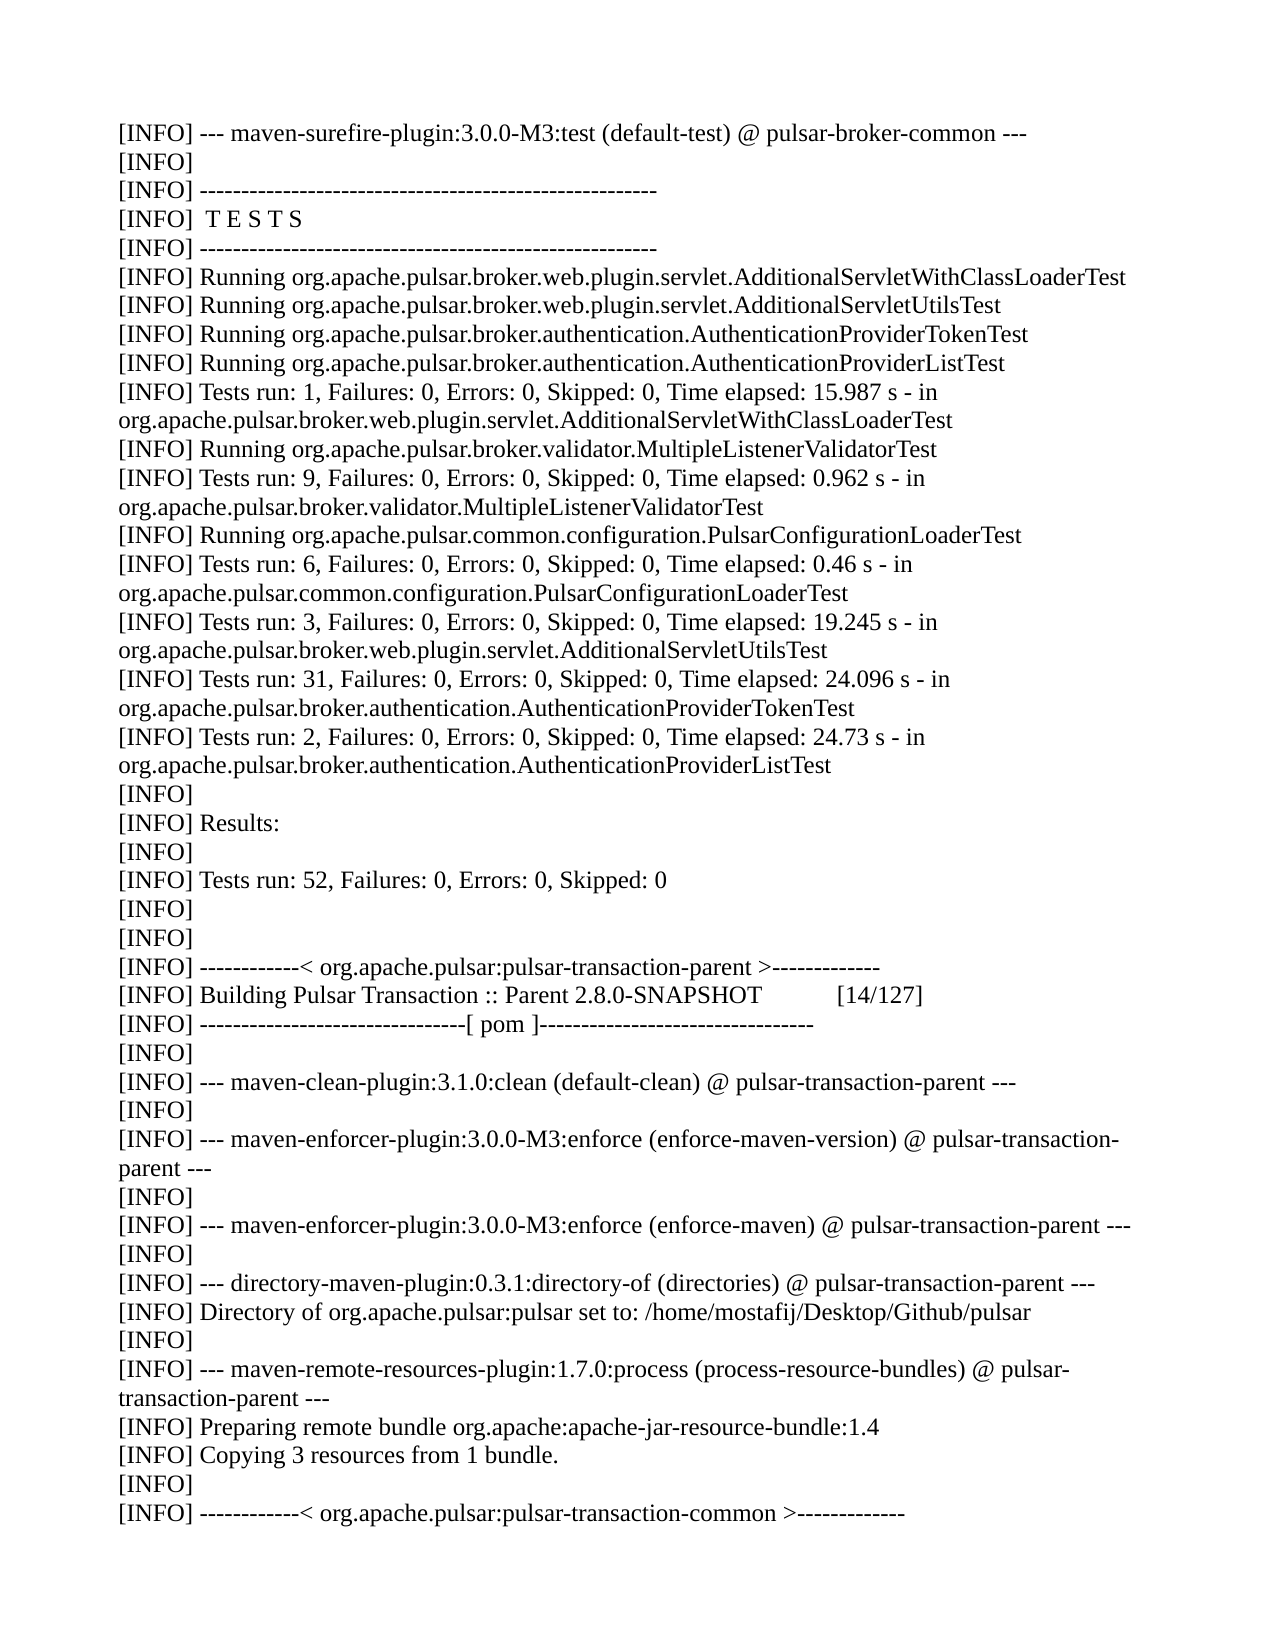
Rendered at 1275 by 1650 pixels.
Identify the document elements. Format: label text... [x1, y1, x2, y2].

text [INFO] --- maven-enforcer-plugin:3.0.0-M3:enforce (enforce-maven) @ pulsar-transaction-parent --- [118, 1211, 1157, 1239]
text [INFO] Tests run: 31, Failures: 0, Errors: 0, Skipped: 0, Time elapsed: 24.096 s - in org.apache.pulsar.broker.authentication.AuthenticationProviderTokenTest [118, 664, 1157, 722]
text [INFO] Tests run: 6, Failures: 0, Errors: 0, Skipped: 0, Time elapsed: 0.46 s - in org.apache.pulsar.common.configuration.PulsarConfigurationLoaderTest [118, 549, 1157, 607]
text [INFO] ------------< org.apache.pulsar:pulsar-transaction-common >------------- [118, 1498, 1157, 1527]
text [INFO] [118, 894, 1157, 923]
text [INFO] ------------------------------------------------------- [118, 233, 1157, 262]
text [INFO] [118, 779, 1157, 808]
text [INFO] [118, 837, 1157, 866]
text [INFO] --- maven-surefire-plugin:3.0.0-M3:test (default-test) @ pulsar-broker-common --- [118, 118, 1157, 147]
text [INFO] ------------------------------------------------------- [118, 176, 1157, 204]
text [INFO] ------------< org.apache.pulsar:pulsar-transaction-parent >------------- [118, 952, 1157, 981]
text [INFO] Copying 3 resources from 1 bundle. [118, 1441, 1157, 1469]
text [INFO] Preparing remote bundle org.apache:apache-jar-resource-bundle:1.4 [118, 1412, 1157, 1441]
text [INFO] Results: [118, 808, 1157, 837]
text [INFO] Running org.apache.pulsar.broker.validator.MultipleListenerValidatorTest [118, 434, 1157, 463]
text [INFO] [118, 1239, 1157, 1268]
text [INFO] Running org.apache.pulsar.broker.authentication.AuthenticationProviderListTest [118, 348, 1157, 377]
text [INFO] Tests run: 3, Failures: 0, Errors: 0, Skipped: 0, Time elapsed: 19.245 s - in org.apache.pulsar.broker.web.plugin.servlet.AdditionalServletUtilsTest [118, 607, 1157, 664]
text [INFO] [118, 1326, 1157, 1354]
text [INFO] --- maven-enforcer-plugin:3.0.0-M3:enforce (enforce-maven-version) @ pulsar-transaction-parent --- [118, 1124, 1157, 1182]
text [INFO] Running org.apache.pulsar.common.configuration.PulsarConfigurationLoaderTest [118, 521, 1157, 549]
text [INFO] --- directory-maven-plugin:0.3.1:directory-of (directories) @ pulsar-transaction-parent --- [118, 1268, 1157, 1297]
text [INFO] --------------------------------[ pom ]--------------------------------- [118, 1009, 1157, 1038]
text [INFO] Running org.apache.pulsar.broker.web.plugin.servlet.AdditionalServletUtilsTest [118, 291, 1157, 319]
text [INFO] Directory of org.apache.pulsar:pulsar set to: /home/mostafij/Desktop/Github/pulsar [118, 1297, 1157, 1326]
text [INFO] --- maven-remote-resources-plugin:1.7.0:process (process-resource-bundles) @ pulsar-transaction-parent --- [118, 1354, 1157, 1412]
text [INFO] [118, 1182, 1157, 1211]
text [INFO] [118, 1096, 1157, 1124]
text [INFO] [118, 923, 1157, 952]
text [INFO] [118, 1038, 1157, 1067]
text [INFO] Tests run: 9, Failures: 0, Errors: 0, Skipped: 0, Time elapsed: 0.962 s - in org.apache.pulsar.broker.validator.MultipleListenerValidatorTest [118, 463, 1157, 521]
text [INFO] Running org.apache.pulsar.broker.authentication.AuthenticationProviderTokenTest [118, 319, 1157, 348]
text [INFO] [118, 147, 1157, 176]
text [INFO] Building Pulsar Transaction :: Parent 2.8.0-SNAPSHOT [14/127] [118, 981, 1157, 1009]
text [INFO] Tests run: 2, Failures: 0, Errors: 0, Skipped: 0, Time elapsed: 24.73 s - in org.apache.pulsar.broker.authentication.AuthenticationProviderListTest [118, 722, 1157, 779]
text [INFO] Running org.apache.pulsar.broker.web.plugin.servlet.AdditionalServletWithClassLoaderTest [118, 262, 1157, 291]
text [INFO] [118, 1469, 1157, 1498]
text [INFO] Tests run: 52, Failures: 0, Errors: 0, Skipped: 0 [118, 866, 1157, 894]
text [INFO] T E S T S [118, 204, 1157, 233]
text [INFO] --- maven-clean-plugin:3.1.0:clean (default-clean) @ pulsar-transaction-parent --- [118, 1067, 1157, 1096]
text [INFO] Tests run: 1, Failures: 0, Errors: 0, Skipped: 0, Time elapsed: 15.987 s - in org.apache.pulsar.broker.web.plugin.servlet.AdditionalServletWithClassLoaderTest [118, 377, 1157, 434]
